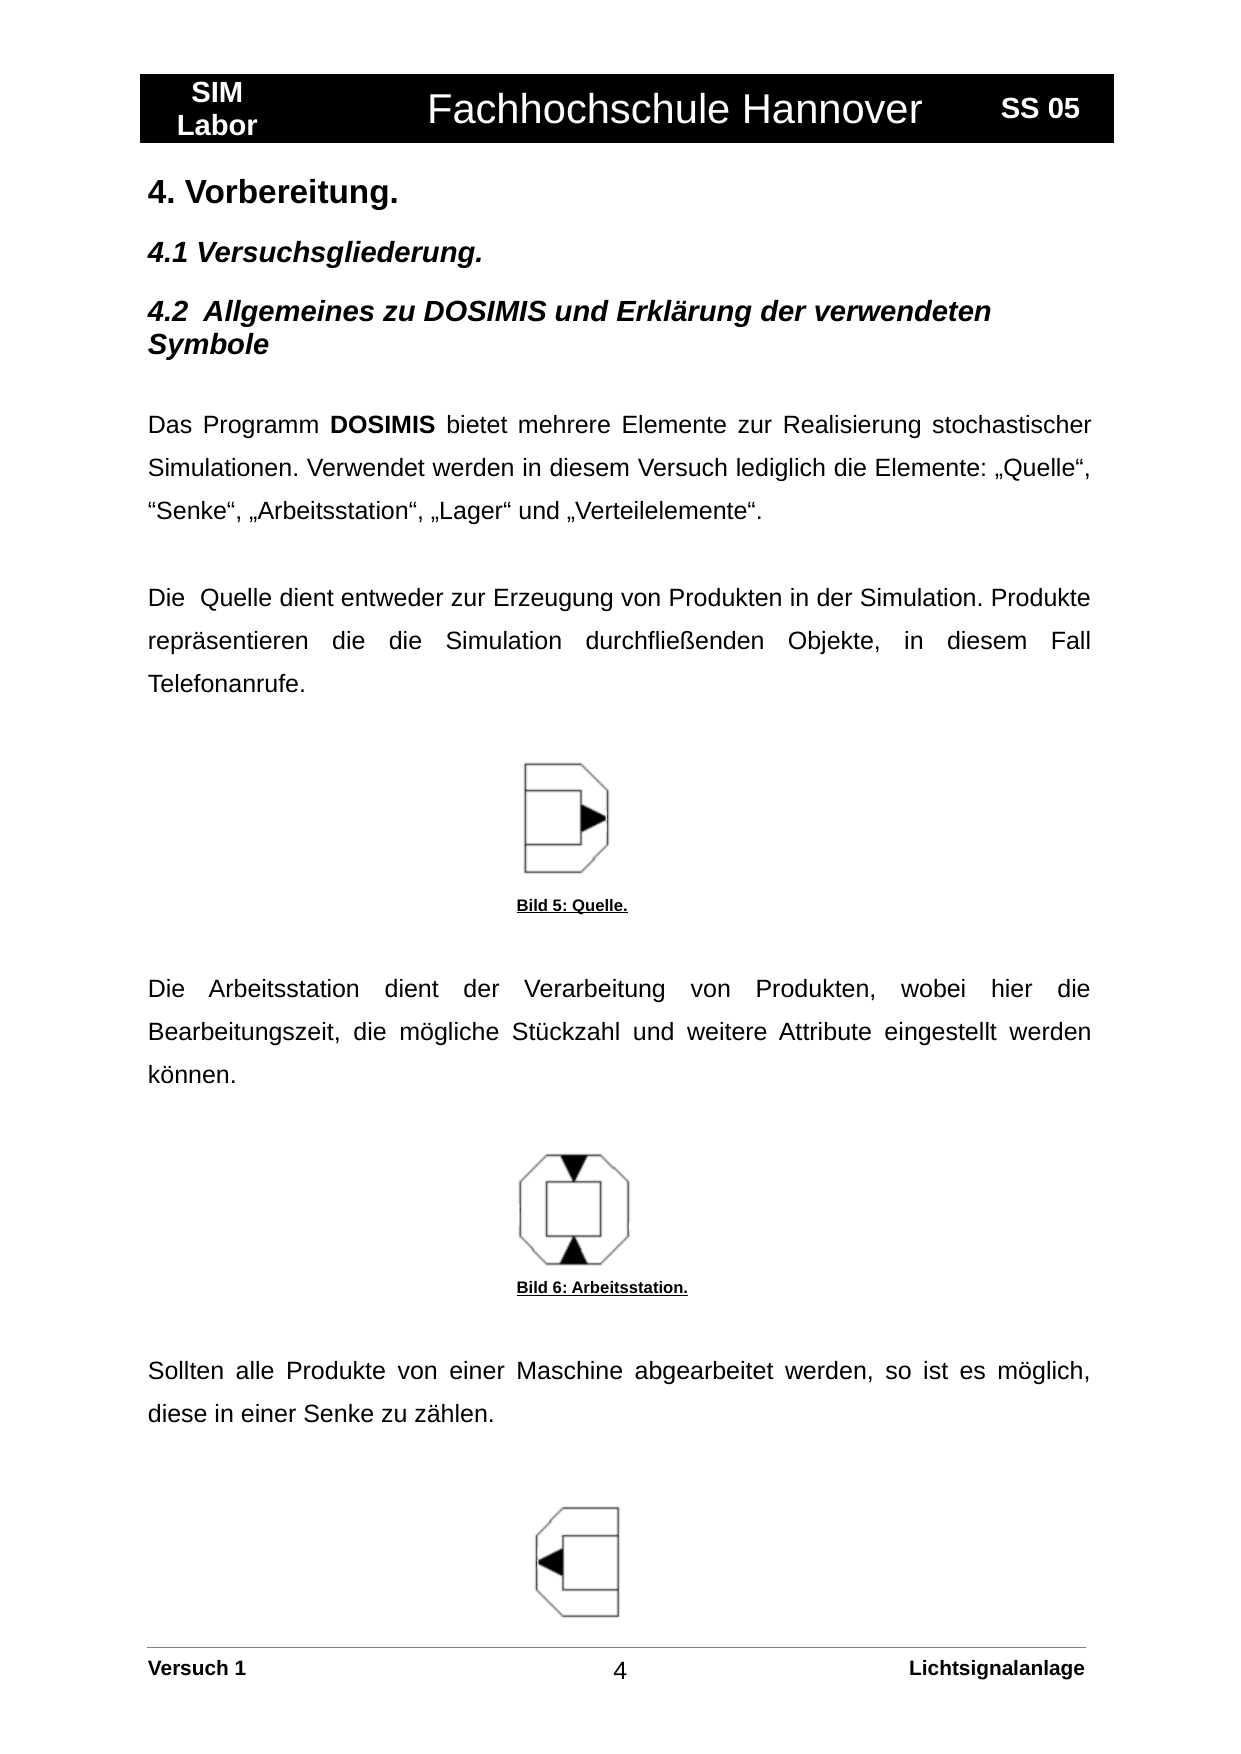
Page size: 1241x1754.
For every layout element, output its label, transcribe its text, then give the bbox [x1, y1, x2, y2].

text Das Programm DOSIMIS bietet mehrere Elemente zur Realisierung stochastischer Simulationen. Verwendet werden in diesem Versuch lediglich die Elemente: „Quelle“, “Senke“, „Arbeitsstation“, „Lager“ und „Verteilelemente“. [148, 410, 1093, 525]
text Die Arbeitsstation dient der Verarbeitung von Produkten, wobei hier die Bearbeitungszeit, die mögliche Stückzahl und weitere Attribute eingestellt werden können. [148, 974, 1093, 1089]
text Die Quelle dient entweder zur Erzeugung von Produkten in der Simulation. Produkte repräsentieren die die Simulation durchfließenden Objekte, in diesem Fall Telefonanrufe. [148, 583, 1093, 698]
picture [516, 1485, 629, 1627]
picture [516, 755, 621, 888]
text 4. Vorbereitung. [148, 172, 1093, 210]
text Bild 6: Arbeitsstation. [148, 1270, 1093, 1299]
picture [516, 1146, 634, 1271]
subtitle 4.2 Allgemeines zu DOSIMIS und Erklärung der verwendeten Symbole [148, 294, 1093, 361]
subtitle 4.1 Versuchsgliederung. [148, 235, 1093, 269]
text Sollten alle Produkte von einer Maschine abgearbeitet werden, so ist es möglich, diese in einer Senke zu zählen. [148, 1356, 1093, 1428]
text Bild 5: Quelle. [148, 888, 1093, 916]
